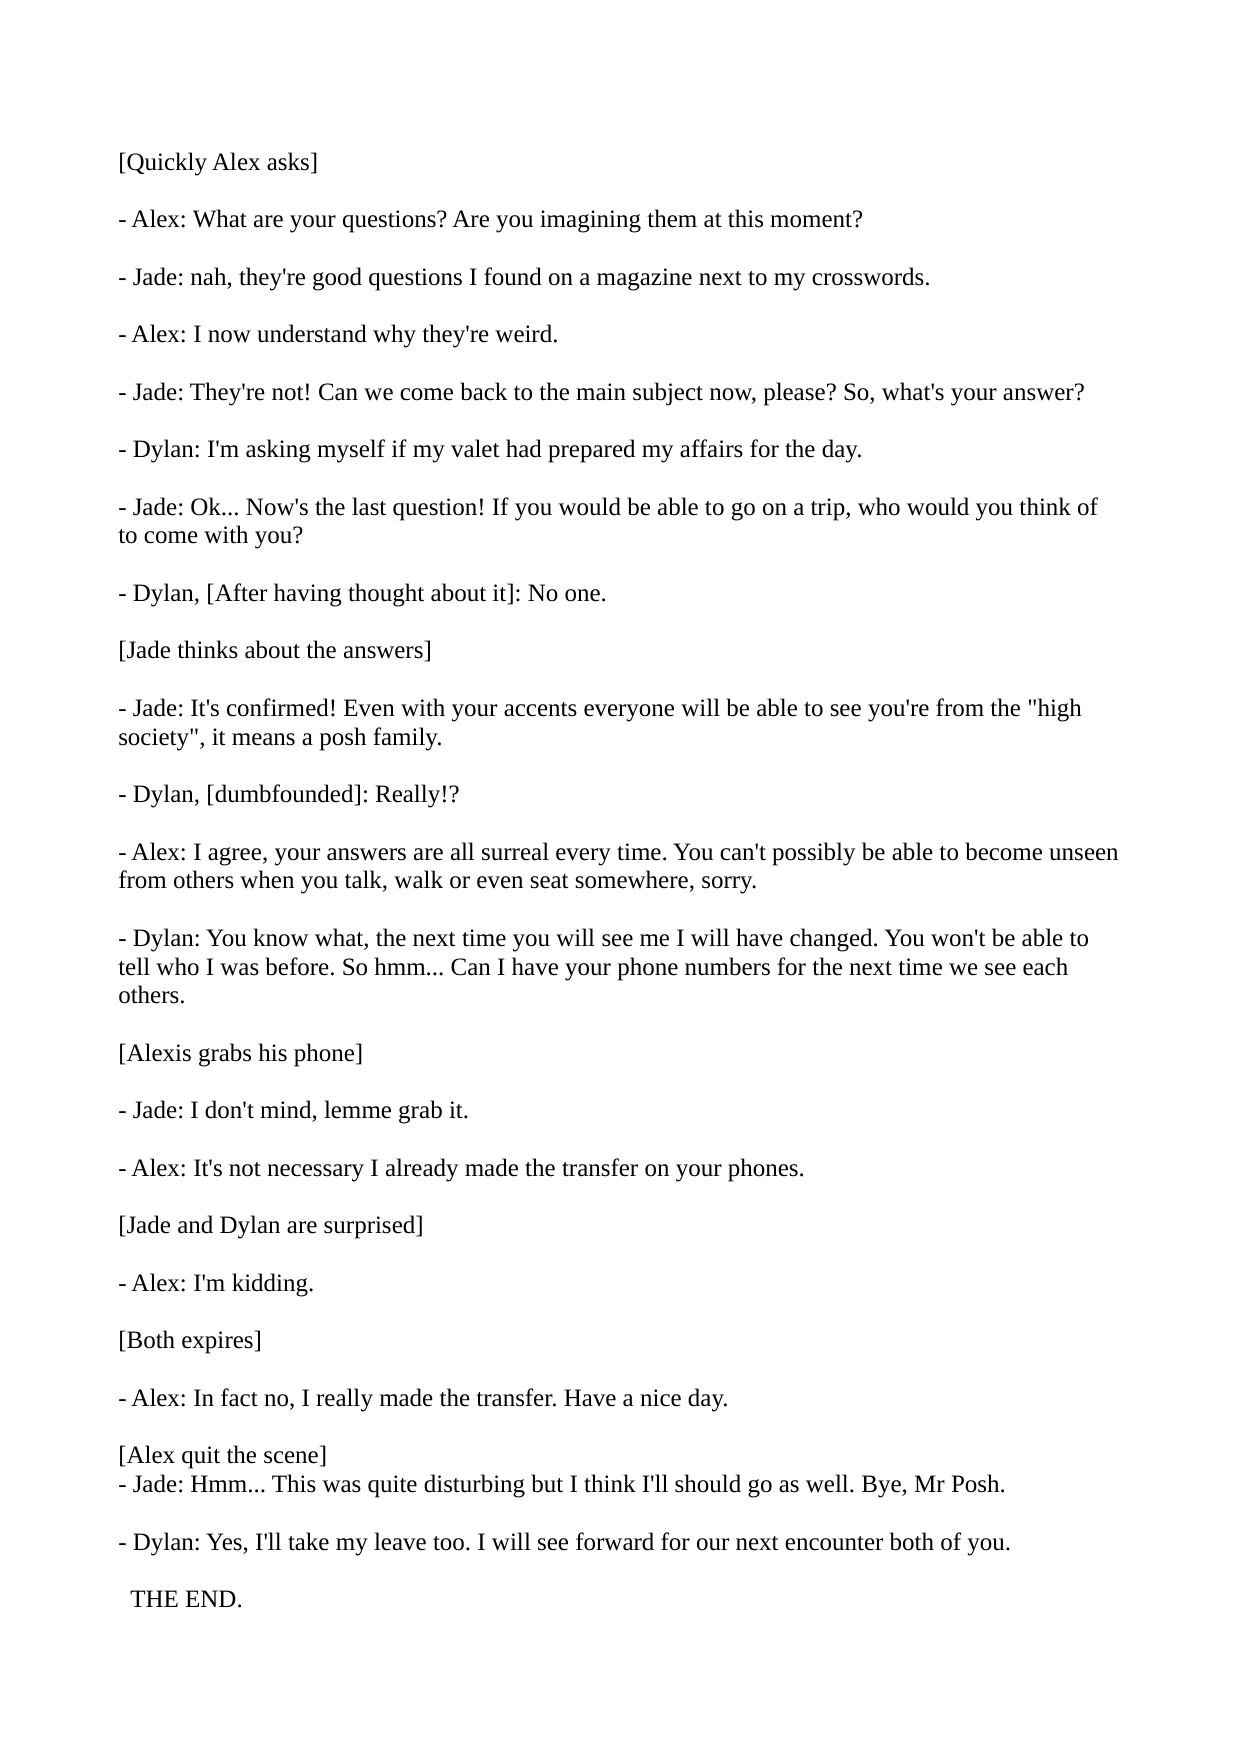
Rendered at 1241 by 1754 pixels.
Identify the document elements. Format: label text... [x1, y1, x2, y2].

text - Jade: It's confirmed! Even with your accents everyone will be able to see you're from the "high society", it means a posh family. [118, 693, 1122, 751]
text - Jade: They're not! Can we come back to the main subject now, please? So, what's your answer? [118, 377, 1122, 406]
text - Jade: I don't mind, lemme grab it. [118, 1096, 1122, 1124]
text - Alex: In fact no, I really made the transfer. Have a nice day. [118, 1383, 1122, 1412]
text - Alex: What are your questions? Are you imagining them at this moment? [118, 204, 1122, 233]
text [Jade and Dylan are surprised] [118, 1211, 1122, 1239]
text - Dylan, [dumbfounded]: Really!? [118, 779, 1122, 808]
text - Jade: Ok... Now's the last question! If you would be able to go on a trip, who would you think of to come with you? [118, 492, 1122, 549]
text - Dylan, [After having thought about it]: No one. [118, 578, 1122, 607]
text - Dylan: You know what, the next time you will see me I will have changed. You won't be able to tell who I was before. So hmm... Can I have your phone numbers for the next time we see each others. [118, 923, 1122, 1009]
text [Alexis grabs his phone] [118, 1038, 1122, 1067]
text - Dylan: Yes, I'll take my leave too. I will see forward for our next encounter both of you. [118, 1527, 1122, 1556]
text - Alex: It's not necessary I already made the transfer on your phones. [118, 1153, 1122, 1182]
text [Quickly Alex asks] [118, 147, 1122, 176]
text - Alex: I now understand why they're weird. [118, 319, 1122, 348]
text - Dylan: I'm asking myself if my valet had prepared my affairs for the day. [118, 434, 1122, 463]
text - Jade: nah, they're good questions I found on a magazine next to my crosswords. [118, 262, 1122, 291]
text - Alex: I agree, your answers are all surreal every time. You can't possibly be able to become unseen from others when you talk, walk or even seat somewhere, sorry. [118, 837, 1122, 894]
text [Jade thinks about the answers] [118, 636, 1122, 664]
text - Alex: I'm kidding. [118, 1268, 1122, 1297]
text [Both expires] [118, 1326, 1122, 1354]
text [Alex quit the scene] [118, 1441, 1122, 1469]
text THE END. [118, 1584, 1122, 1613]
text - Jade: Hmm... This was quite disturbing but I think I'll should go as well. Bye, Mr Posh. [118, 1469, 1122, 1498]
